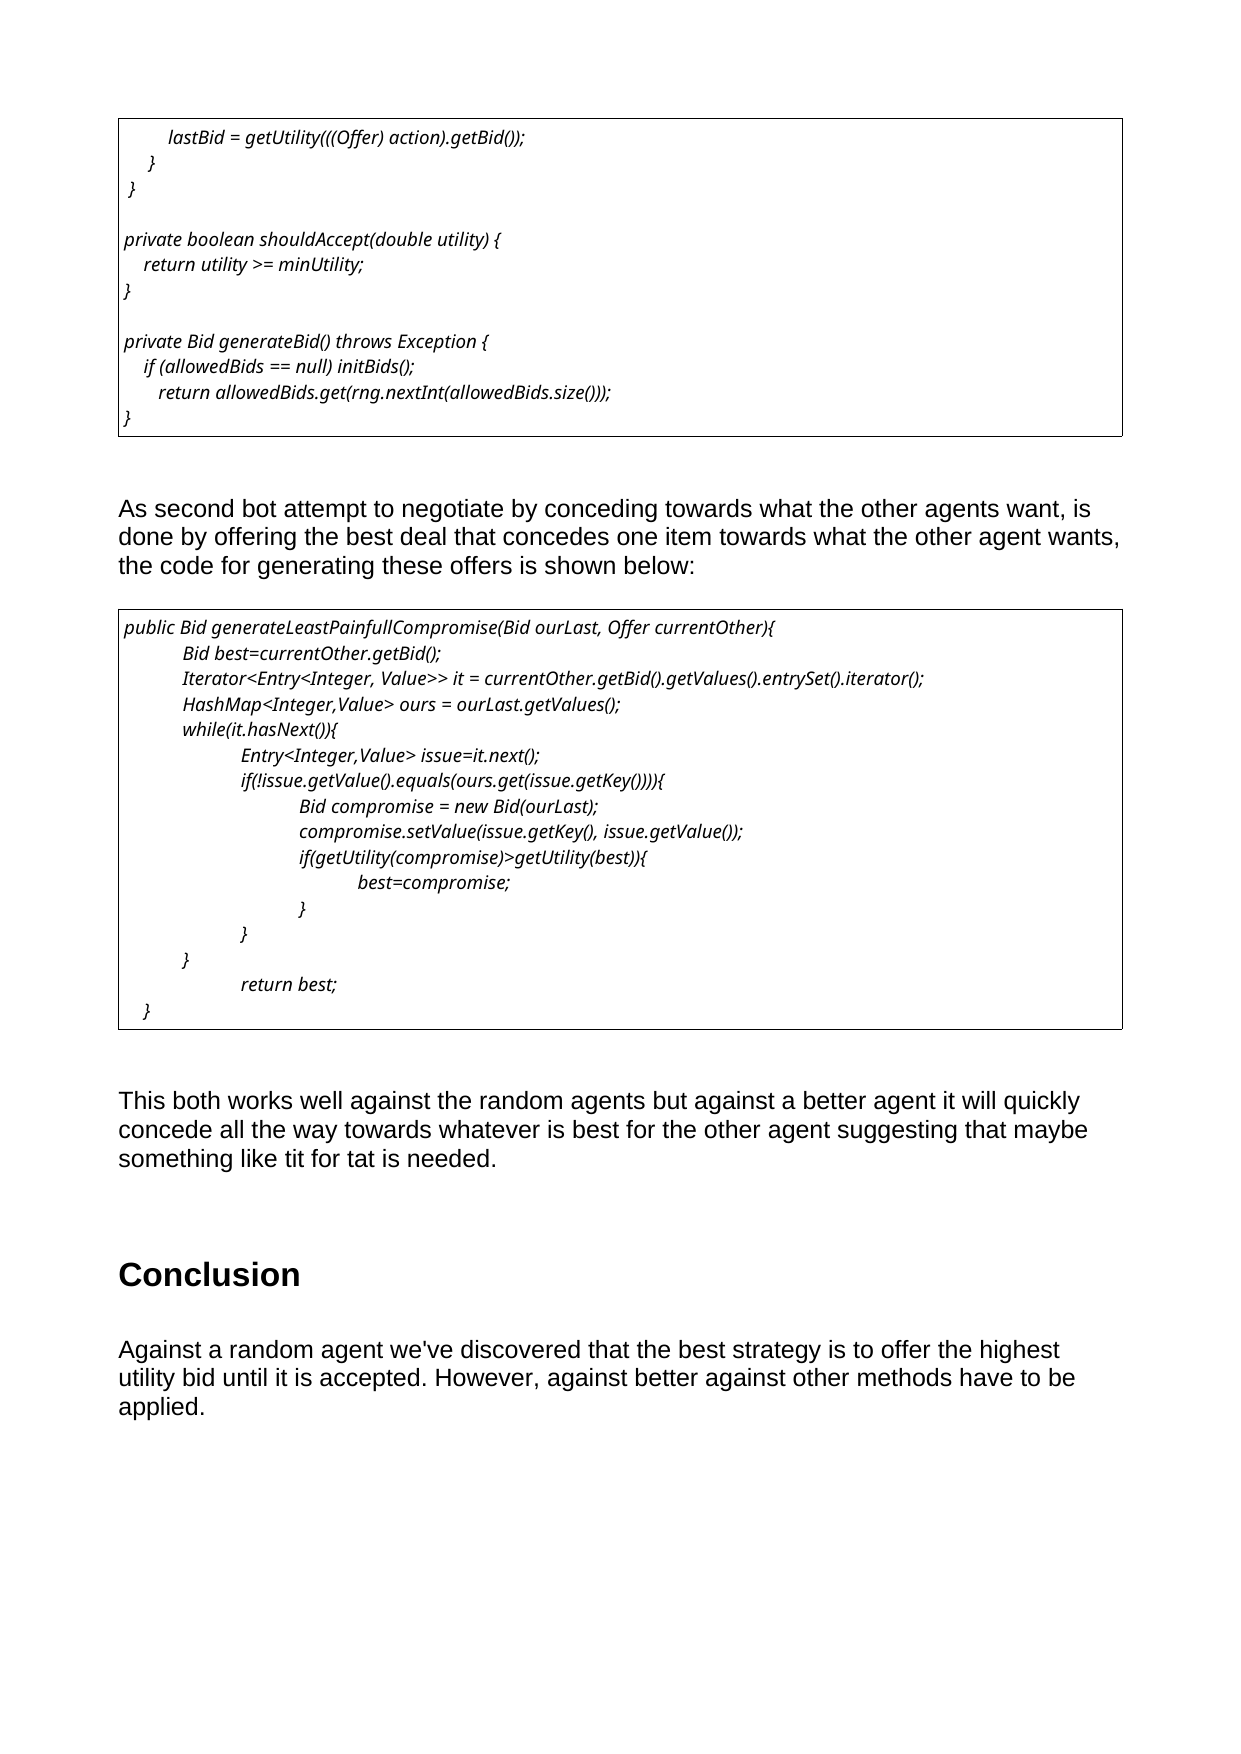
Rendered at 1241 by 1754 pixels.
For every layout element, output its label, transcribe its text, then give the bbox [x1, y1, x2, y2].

subtitle Conclusion [118, 1255, 1122, 1293]
text Against a random agent we've discovered that the best strategy is to offer the highest utility bid until it is accepted. However, against better against other methods have to be applied. [118, 1335, 1122, 1421]
text This both works well against the random agents but against a better agent it will quickly concede all the way towards whatever is best for the other agent suggesting that maybe something like tit for tat is needed. [118, 1086, 1122, 1172]
table_header public Bid generateLeastPainfullCompromise(Bid ourLast, Offer currentOther){ Bid best=currentOther.getBid(); Iterator<Entry<Integer, Value>> it = currentOther.getBid().getValues().entrySet().iterator(); HashMap<Integer,Value> ours = ourLast.getValues(); while(it.hasNext()){ Entry<Integer,Value> issue=it.next(); if(!issue.getValue().equals(ours.get(issue.getKey()))){ Bid compromise = new Bid(ourLast); compromise.setValue(issue.getKey(), issue.getValue()); if(getUtility(compromise)>getUtility(best)){ best=compromise; } } } return best; } [119, 610, 1122, 1028]
text As second bot attempt to negotiate by conceding towards what the other agents want, is done by offering the best deal that concedes one item towards what the other agent wants, the code for generating these offers is shown below: [118, 493, 1122, 580]
table_header lastBid = getUtility(((Offer) action).getBid()); } } private boolean shouldAccept(double utility) { return utility >= minUtility; } private Bid generateBid() throws Exception { if (allowedBids == null) initBids(); return allowedBids.get(rng.nextInt(allowedBids.size())); } [119, 119, 1122, 436]
